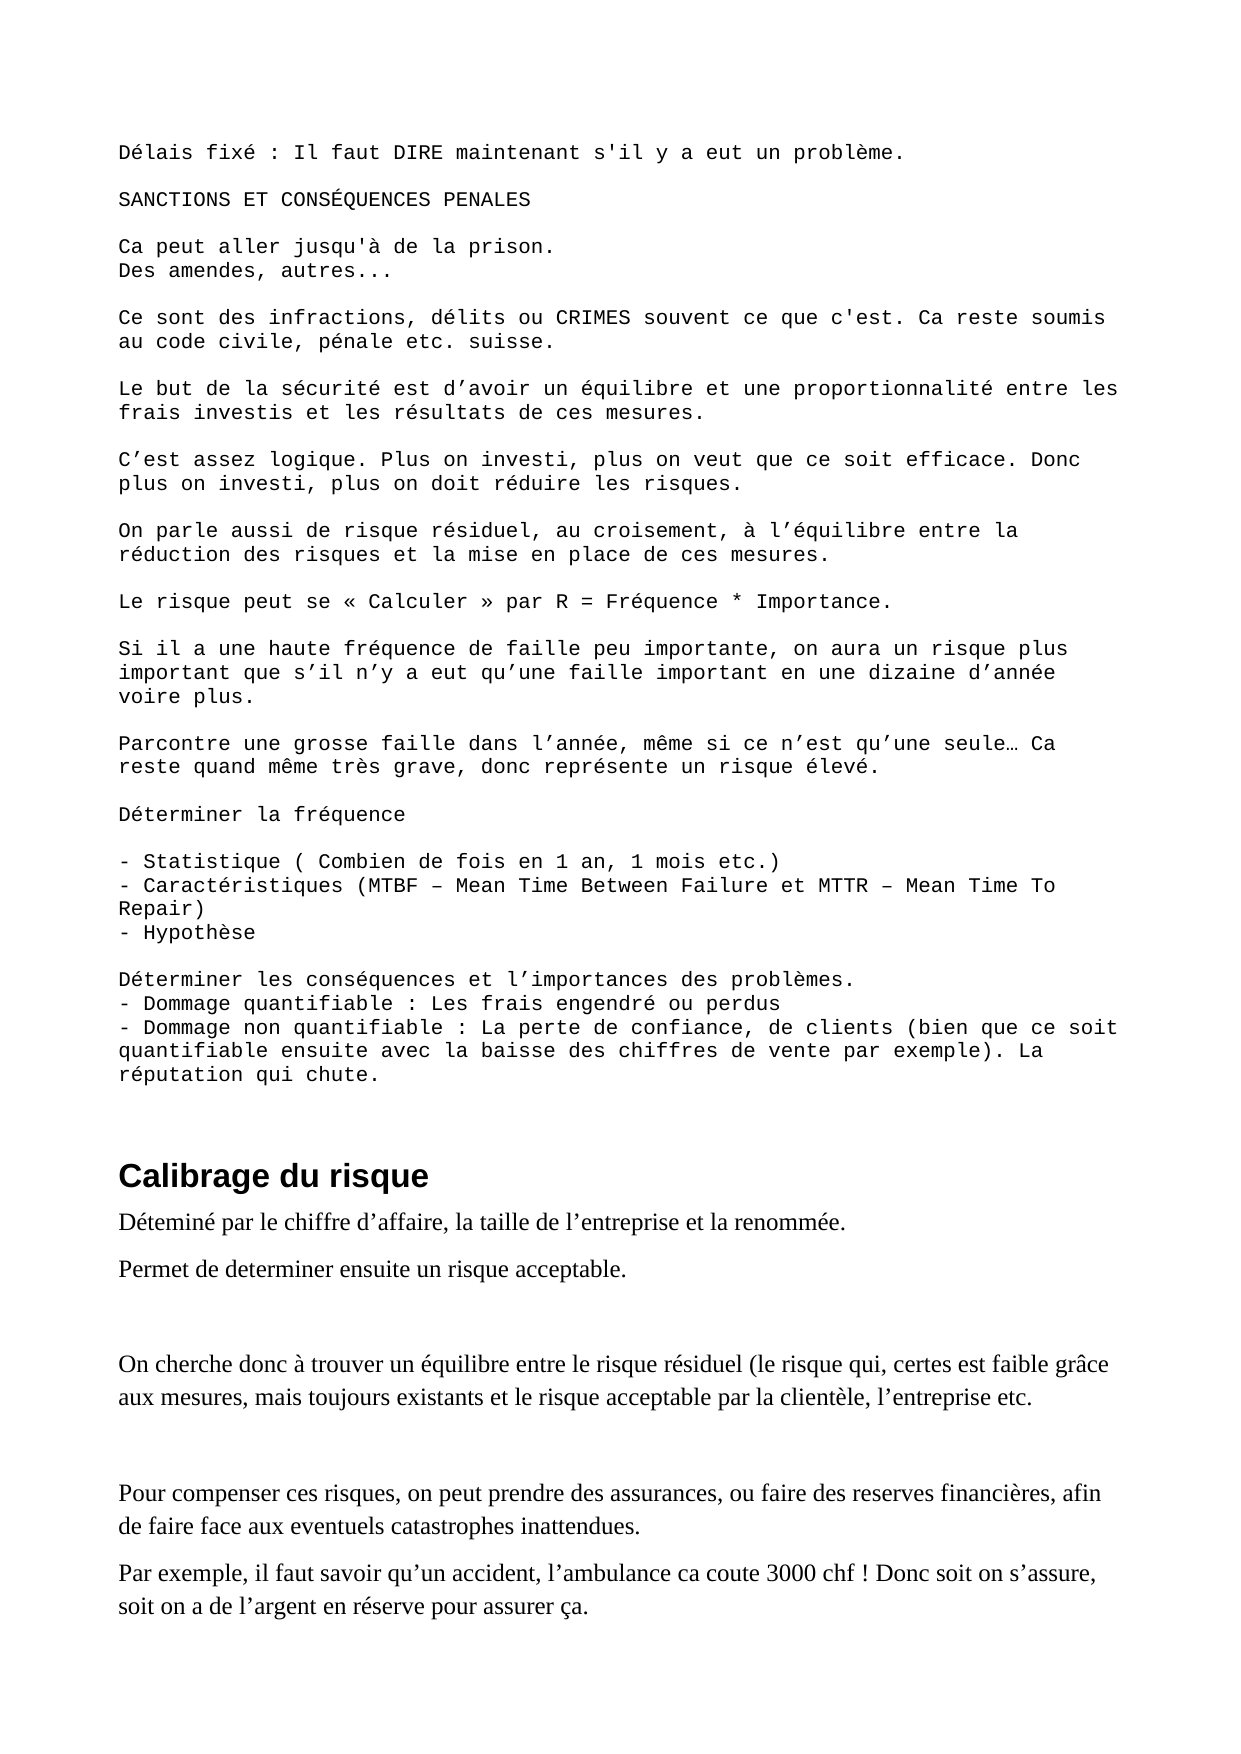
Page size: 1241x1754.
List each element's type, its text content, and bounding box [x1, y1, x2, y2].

text Des amendes, autres... [118, 260, 1122, 284]
text On cherche donc à trouver un équilibre entre le risque résiduel (le risque qui, certes est faible grâce aux mesures, mais toujours existants et le risque acceptable par la clientèle, l’entreprise etc. [118, 1349, 1122, 1411]
text Délais fixé : Il faut DIRE maintenant s'il y a eut un problème. [118, 142, 1122, 165]
text Déteminé par le chiffre d’affaire, la taille de l’entreprise et la renommée. [118, 1207, 1122, 1235]
text SANCTIONS ET CONSÉQUENCES PENALES [118, 189, 1122, 213]
text Pour compenser ces risques, on peut prendre des assurances, ou faire des reserves financières, afin de faire face aux eventuels catastrophes inattendues. [118, 1478, 1122, 1539]
text Le risque peut se « Calculer » par R = Fréquence * Importance. [118, 591, 1122, 615]
text Par exemple, il faut savoir qu’un accident, l’ambulance ca coute 3000 chf ! Donc soit on s’assure, soit on a de l’argent en réserve pour assurer ça. [118, 1558, 1122, 1620]
text On parle aussi de risque résiduel, au croisement, à l’équilibre entre la réduction des risques et la mise en place de ces mesures. [118, 520, 1122, 567]
text - Dommage non quantifiable : La perte de confiance, de clients (bien que ce soit quantifiable ensuite avec la baisse des chiffres de vente par exemple). La réputation qui chute. [118, 1017, 1122, 1088]
text Déterminer les conséquences et l’importances des problèmes. [118, 969, 1122, 993]
text - Statistique ( Combien de fois en 1 an, 1 mois etc.) [118, 851, 1122, 875]
text - Hypothèse [118, 922, 1122, 946]
text - Caractéristiques (MTBF – Mean Time Between Failure et MTTR – Mean Time To Repair) [118, 875, 1122, 922]
subtitle Calibrage du risque [118, 1156, 1122, 1194]
text Déterminer la fréquence [118, 804, 1122, 827]
text Le but de la sécurité est d’avoir un équilibre et une proportionnalité entre les frais investis et les résultats de ces mesures. [118, 378, 1122, 426]
text Ca peut aller jusqu'à de la prison. [118, 236, 1122, 260]
text Si il a une haute fréquence de faille peu importante, on aura un risque plus important que s’il n’y a eut qu’une faille important en une dizaine d’année voire plus. Parcontre une grosse faille dans l’année, même si ce n’est qu’une seule… Ca reste quand même très grave, donc représente un risque élevé. [118, 638, 1122, 780]
text Ce sont des infractions, délits ou CRIMES souvent ce que c'est. Ca reste soumis au code civile, pénale etc. suisse. [118, 307, 1122, 354]
text Permet de determiner ensuite un risque acceptable. [118, 1254, 1122, 1283]
text - Dommage quantifiable : Les frais engendré ou perdus [118, 993, 1122, 1017]
text C’est assez logique. Plus on investi, plus on veut que ce soit efficace. Donc plus on investi, plus on doit réduire les risques. [118, 426, 1122, 496]
